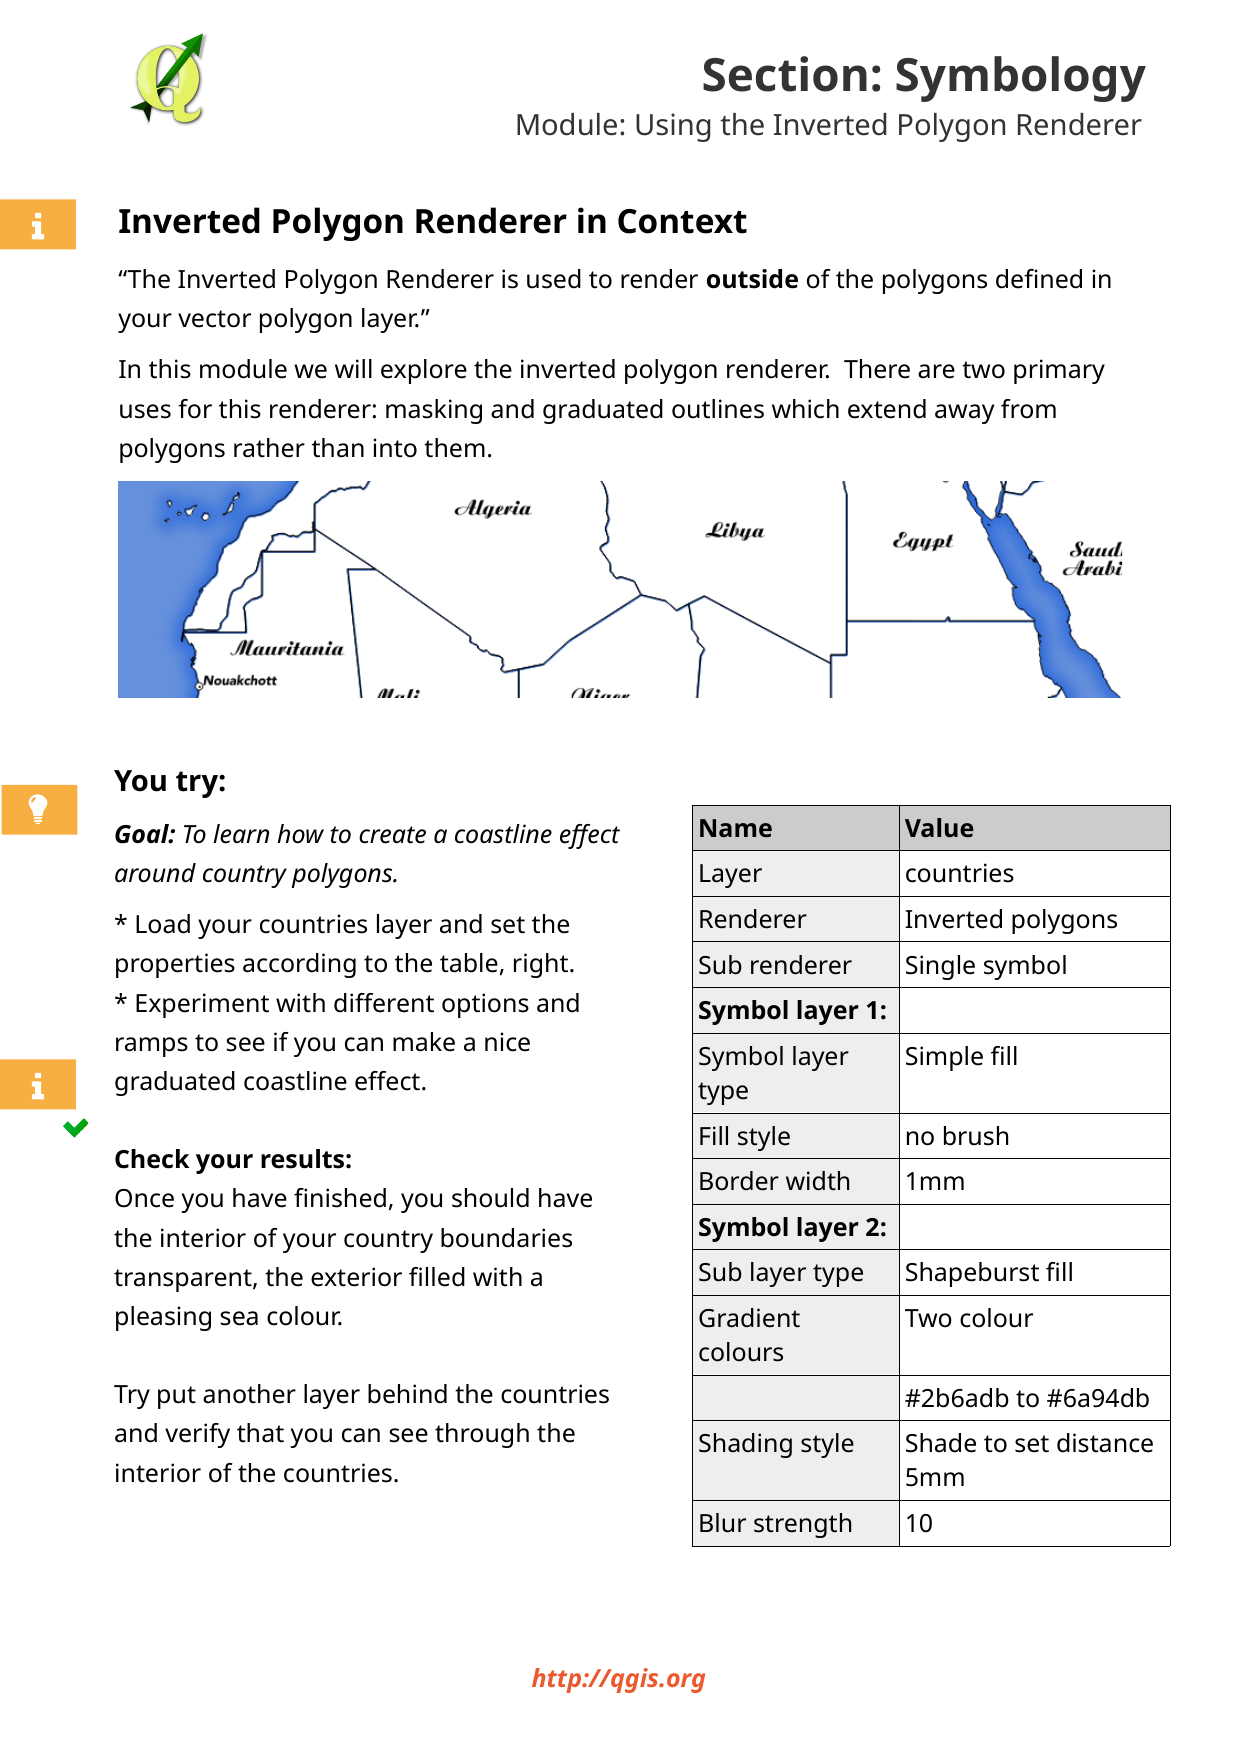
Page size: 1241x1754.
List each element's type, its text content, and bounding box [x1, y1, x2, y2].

table_cell 1mm [900, 1159, 1170, 1204]
picture [118, 481, 1123, 698]
table_cell Symbol layer type [693, 1034, 899, 1112]
table_cell Sub layer type [693, 1250, 899, 1295]
table_cell Simple fill [900, 1034, 1170, 1112]
table_cell [693, 1376, 899, 1420]
table_cell [900, 1205, 1170, 1249]
subtitle Inverted Polygon Renderer in Context [118, 198, 1122, 243]
table_cell 10 [900, 1501, 1170, 1546]
table_cell Layer [693, 851, 899, 896]
table_cell Sub renderer [693, 942, 899, 987]
table_header Name [693, 806, 899, 850]
table_header Value [900, 806, 1170, 850]
table_cell Fill style [693, 1114, 899, 1158]
table_cell Renderer [693, 897, 899, 941]
table_cell Shade to set distance 5mm [900, 1421, 1170, 1500]
table_cell Shapeburst fill [900, 1250, 1170, 1295]
table_cell Blur strength [693, 1501, 899, 1546]
table_cell Symbol layer 2: [693, 1205, 899, 1249]
table_cell Symbol layer 1: [693, 988, 899, 1033]
table_cell no brush [900, 1114, 1170, 1158]
table_cell Shading style [693, 1421, 899, 1500]
table_cell [900, 988, 1170, 1033]
picture [122, 31, 218, 127]
text In this module we will explore the inverted polygon renderer. There are two primary uses for this renderer: masking and graduated outlines which extend away from polygons rather than into them. [118, 352, 1122, 464]
table_cell #2b6adb to #6a94db [900, 1376, 1170, 1420]
table_cell Two colour [900, 1296, 1170, 1374]
table_cell Inverted polygons [900, 897, 1170, 941]
table_cell Single symbol [900, 942, 1170, 987]
text “The Inverted Polygon Renderer is used to render outside of the polygons defined in your vector polygon layer.” [118, 262, 1122, 335]
table_cell countries [900, 851, 1170, 896]
table_cell Gradient colours [693, 1296, 899, 1374]
table_cell Border width [693, 1159, 899, 1204]
